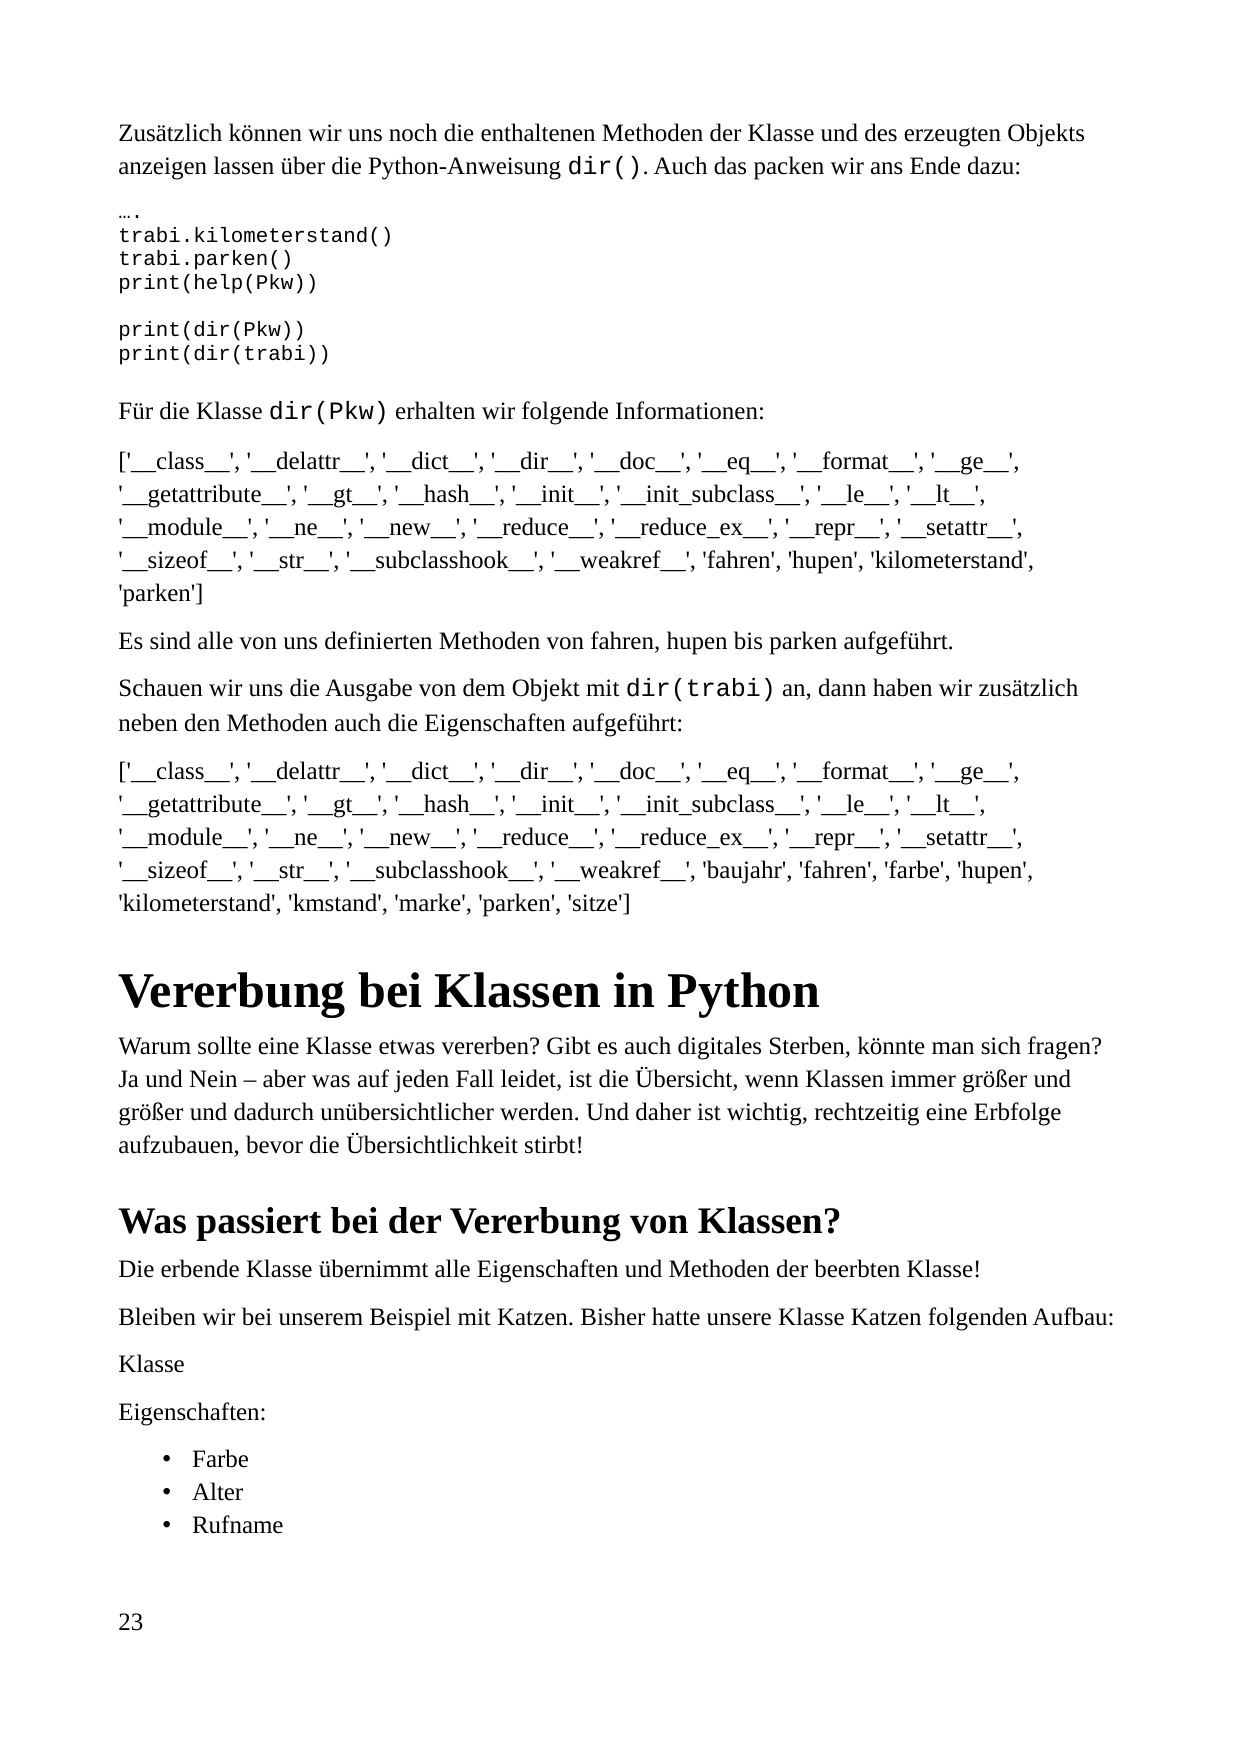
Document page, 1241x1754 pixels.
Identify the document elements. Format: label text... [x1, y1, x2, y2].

list Rufname [162, 1510, 1122, 1539]
text …. [118, 201, 1122, 225]
subtitle Was passiert bei der Vererbung von Klassen? [118, 1198, 1122, 1241]
list Alter [162, 1477, 1122, 1506]
text Die erbende Klasse übernimmt alle Eigenschaften und Methoden der beerbten Klasse! [118, 1254, 1122, 1283]
text trabi.kilometerstand() [118, 225, 1122, 248]
text Es sind alle von uns definierten Methoden von fahren, hupen bis parken aufgeführt. [118, 626, 1122, 654]
text ['__class__', '__delattr__', '__dict__', '__dir__', '__doc__', '__eq__', '__format__', '__ge__', '__getattribute__', '__gt__', '__hash__', '__init__', '__init_subclass__', '__le__', '__lt__', '__module__', '__ne__', '__new__', '__reduce__', '__reduce_ex__', '__repr__', '__setattr__', '__sizeof__', '__str__', '__subclasshook__', '__weakref__', 'baujahr', 'fahren', 'farbe', 'hupen', 'kilometerstand', 'kmstand', 'marke', 'parken', 'sitze'] [118, 756, 1122, 917]
text print(dir(trabi)) [118, 343, 1122, 367]
list Farbe [162, 1444, 1122, 1473]
text Klasse [118, 1349, 1122, 1378]
text print(help(Pkw)) [118, 272, 1122, 296]
text trabi.parken() [118, 248, 1122, 272]
text Eigenschaften: [118, 1397, 1122, 1426]
text Warum sollte eine Klasse etwas vererben? Gibt es auch digitales Sterben, könnte man sich fragen? Ja und Nein – aber was auf jeden Fall leidet, ist die Übersicht, wenn Klassen immer größer und größer und dadurch unübersichtlicher werden. Und daher ist wichtig, rechtzeitig eine Erbfolge aufzubauen, bevor die Übersichtlichkeit stirbt! [118, 1031, 1122, 1159]
subtitle Vererbung bei Klassen in Python [118, 961, 1122, 1018]
text Schauen wir uns die Ausgabe von dem Objekt mit dir(trabi) an, dann haben wir zusätzlich neben den Methoden auch die Eigenschaften aufgeführt: [118, 673, 1122, 737]
text Für die Klasse dir(Pkw) erhalten wir folgende Informationen: [118, 396, 1122, 427]
text print(dir(Pkw)) [118, 319, 1122, 343]
text Zusätzlich können wir uns noch die enthaltenen Methoden der Klasse und des erzeugten Objekts anzeigen lassen über die Python-Anweisung dir(). Auch das packen wir ans Ende dazu: [118, 118, 1122, 182]
text ['__class__', '__delattr__', '__dict__', '__dir__', '__doc__', '__eq__', '__format__', '__ge__', '__getattribute__', '__gt__', '__hash__', '__init__', '__init_subclass__', '__le__', '__lt__', '__module__', '__ne__', '__new__', '__reduce__', '__reduce_ex__', '__repr__', '__setattr__', '__sizeof__', '__str__', '__subclasshook__', '__weakref__', 'fahren', 'hupen', 'kilometerstand', 'parken'] [118, 446, 1122, 607]
text Bleiben wir bei unserem Beispiel mit Katzen. Bisher hatte unsere Klasse Katzen folgenden Aufbau: [118, 1302, 1122, 1330]
